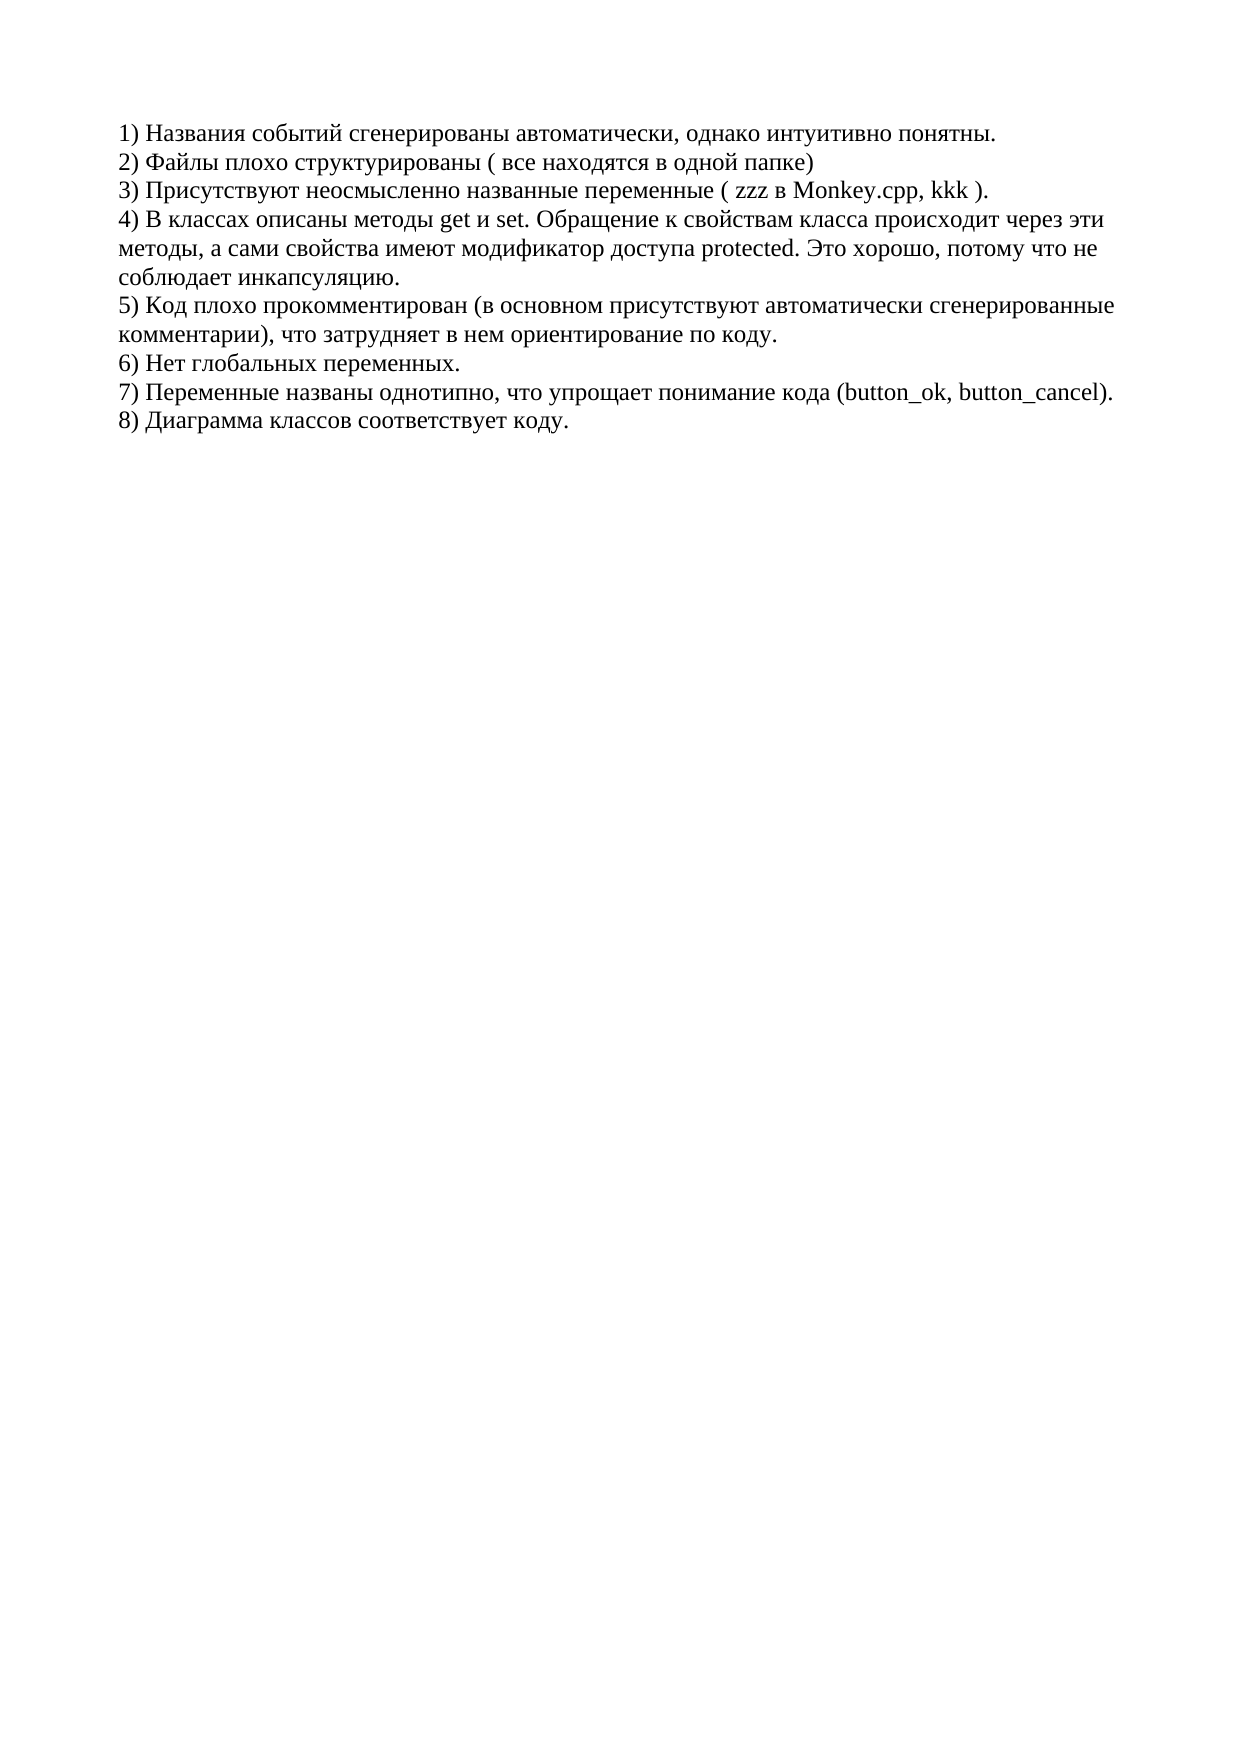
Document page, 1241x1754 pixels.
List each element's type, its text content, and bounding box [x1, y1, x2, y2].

text 3) Присутствуют неосмысленно названные переменные ( zzz в Monkey.cpp, kkk ). [118, 176, 1122, 204]
text 1) Названия событий сгенерированы автоматически, однако интуитивно понятны. [118, 118, 1122, 147]
text 7) Переменные названы однотипно, что упрощает понимание кода (button_ok, button_cancel). [118, 377, 1122, 406]
text 2) Файлы плохо структурированы ( все находятся в одной папке) [118, 147, 1122, 176]
text 4) В классах описаны методы get и set. Обращение к свойствам класса происходит через эти методы, а сами свойства имеют модификатор доступа protected. Это хорошо, потому что не соблюдает инкапсуляцию. [118, 204, 1122, 291]
text 8) Диаграмма классов соответствует коду. [118, 406, 1122, 434]
text 5) Код плохо прокомментирован (в основном присутствуют автоматически сгенерированные комментарии), что затрудняет в нем ориентирование по коду. [118, 291, 1122, 348]
text 6) Нет глобальных переменных. [118, 348, 1122, 377]
